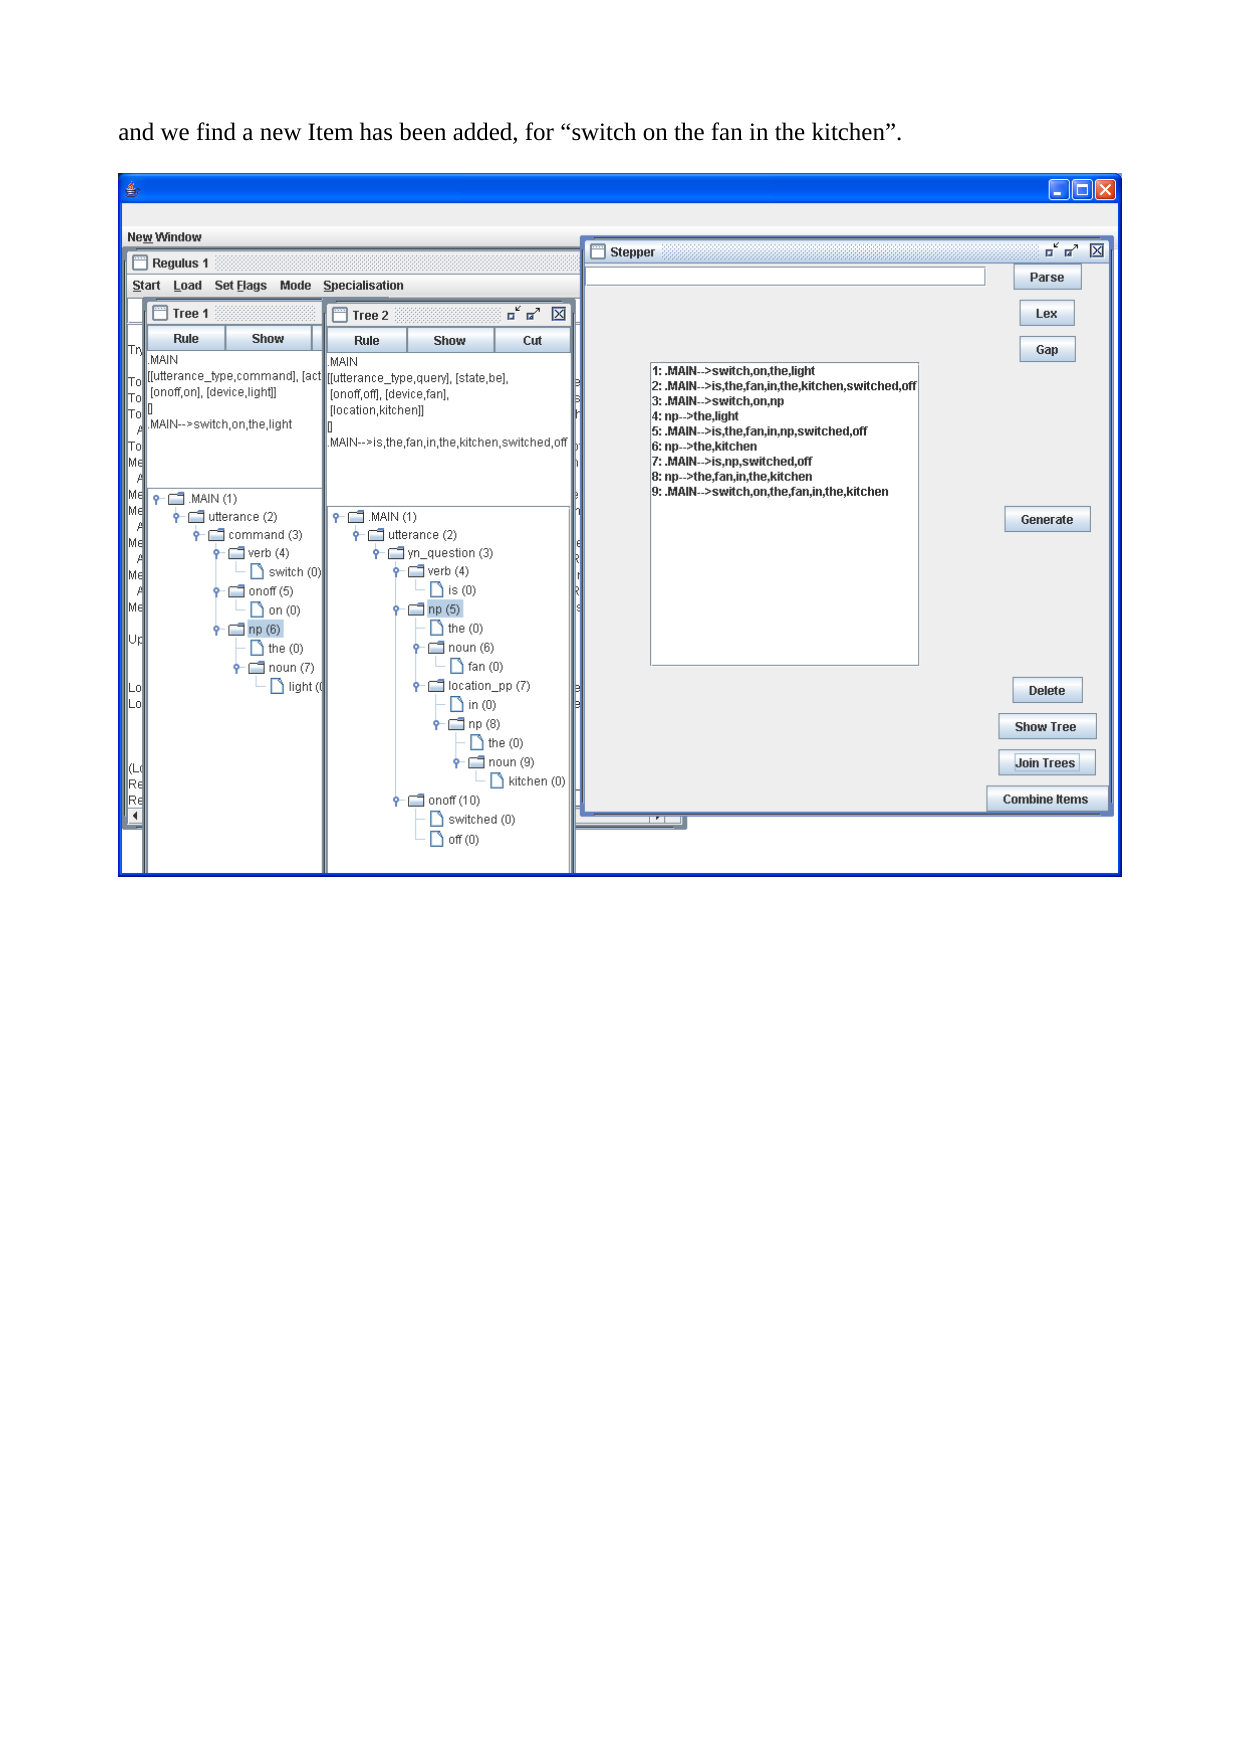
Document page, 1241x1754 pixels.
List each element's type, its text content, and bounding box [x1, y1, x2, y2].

picture [118, 173, 1122, 877]
text and we find a new Item has been added, for “switch on the fan in the kitchen”. [118, 118, 1122, 146]
